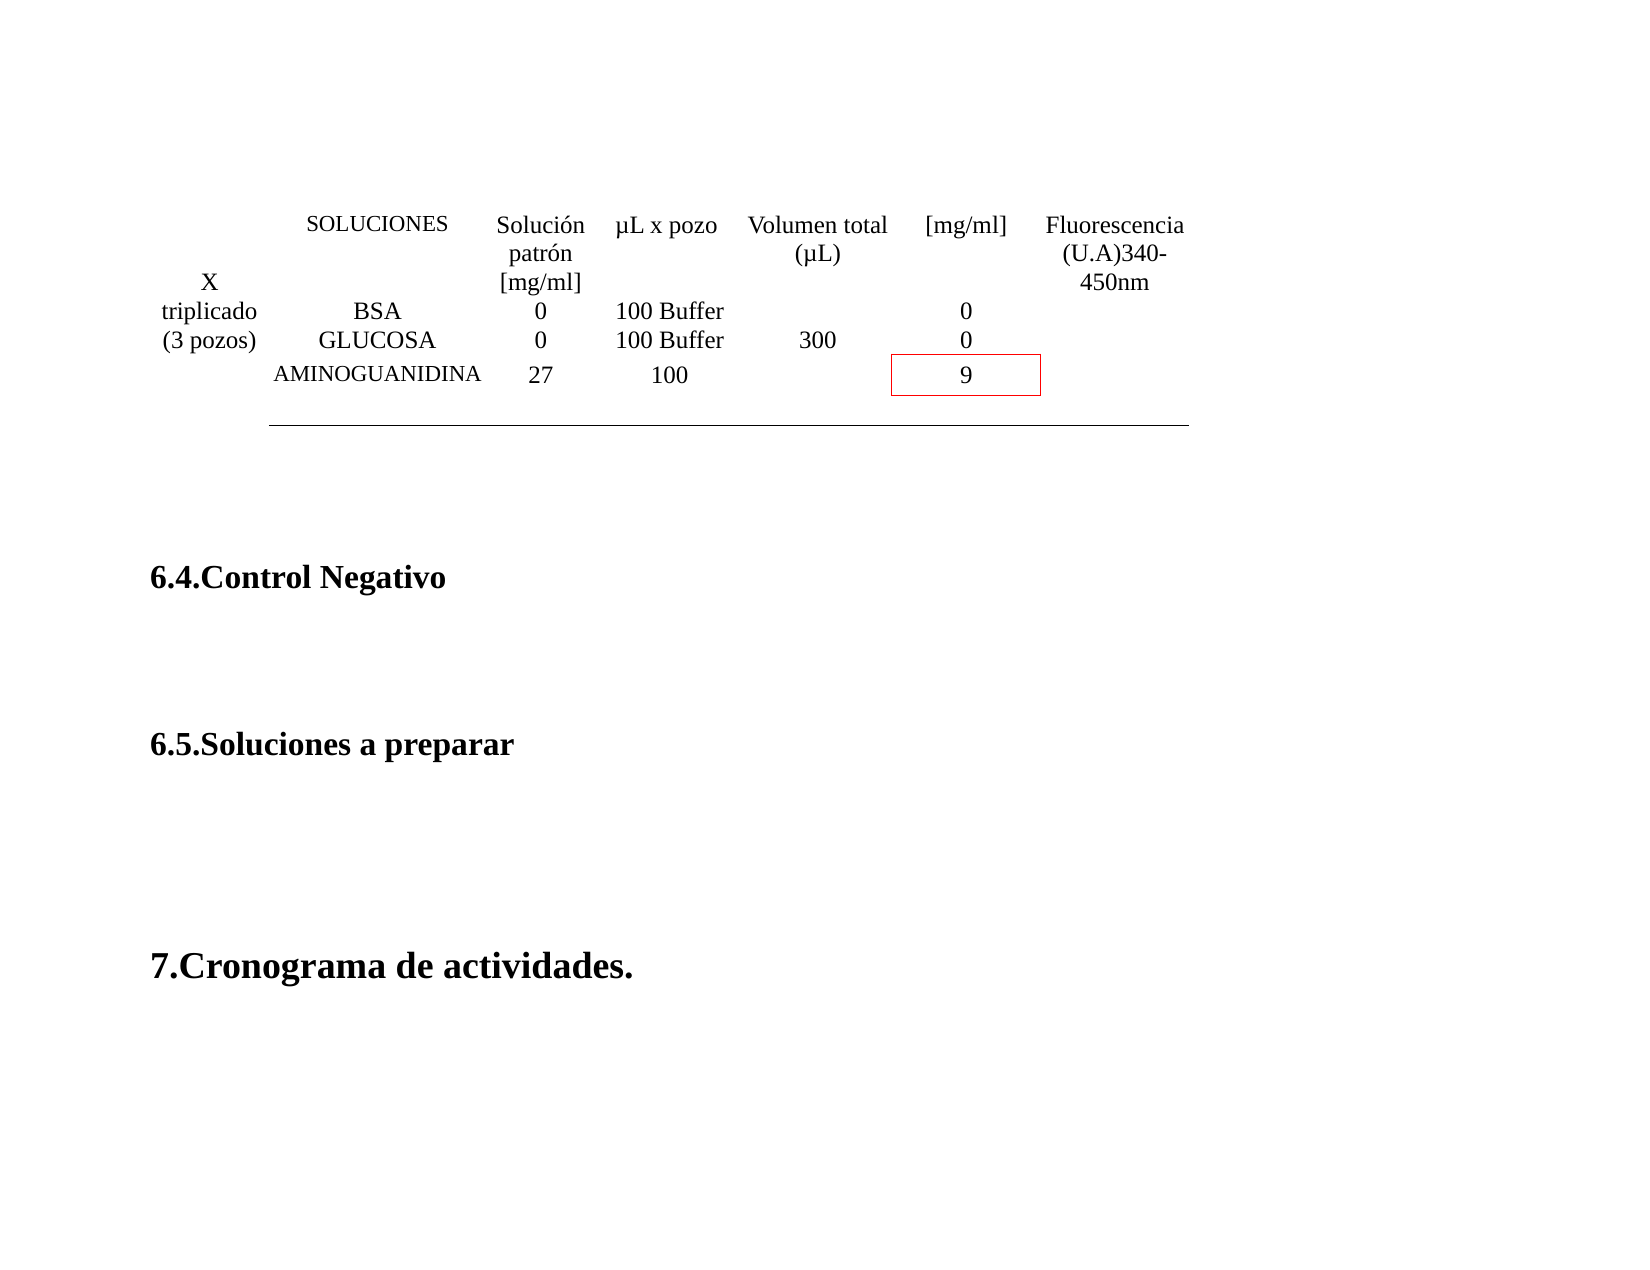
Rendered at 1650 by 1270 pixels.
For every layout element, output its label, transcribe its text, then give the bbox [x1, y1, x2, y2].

table_cell AMINOGUANIDINA [269, 354, 486, 395]
table_cell [1040, 296, 1189, 395]
subtitle 7.Cronograma de actividades. [150, 943, 1500, 987]
table_cell µL x pozo [595, 208, 743, 296]
subtitle 6.5.Soluciones a preparar [150, 724, 1500, 763]
table_cell Solución patrón [mg/ml] [486, 208, 595, 296]
table_cell Volumen total (µL) [744, 208, 892, 296]
table_cell SOLUCIONES [269, 208, 486, 296]
table_cell 0 [486, 325, 595, 353]
table_cell Fluorescencia (U.A)340-450nm [1040, 208, 1189, 296]
subtitle 6.4.Control Negativo [150, 557, 1500, 596]
table_cell X triplicado (3 pozos) [150, 208, 269, 424]
table_cell [269, 395, 486, 424]
table_cell 0 [892, 296, 1040, 325]
table_cell [744, 395, 892, 424]
table_cell 300 [744, 296, 892, 395]
table_cell [595, 395, 743, 424]
table_cell [1040, 395, 1189, 424]
table_cell 100 Buffer [595, 325, 743, 353]
table_cell [892, 396, 1040, 424]
table_cell 100 [595, 354, 743, 395]
table_cell [486, 395, 595, 424]
table_cell 27 [486, 354, 595, 395]
table_cell 100 Buffer [595, 296, 743, 325]
table_cell 0 [486, 296, 595, 325]
table_cell 0 [892, 325, 1040, 353]
table_cell GLUCOSA [269, 325, 486, 353]
table_cell [mg/ml] [892, 208, 1040, 296]
table_cell 9 [892, 355, 1040, 395]
table_cell BSA [269, 296, 486, 325]
